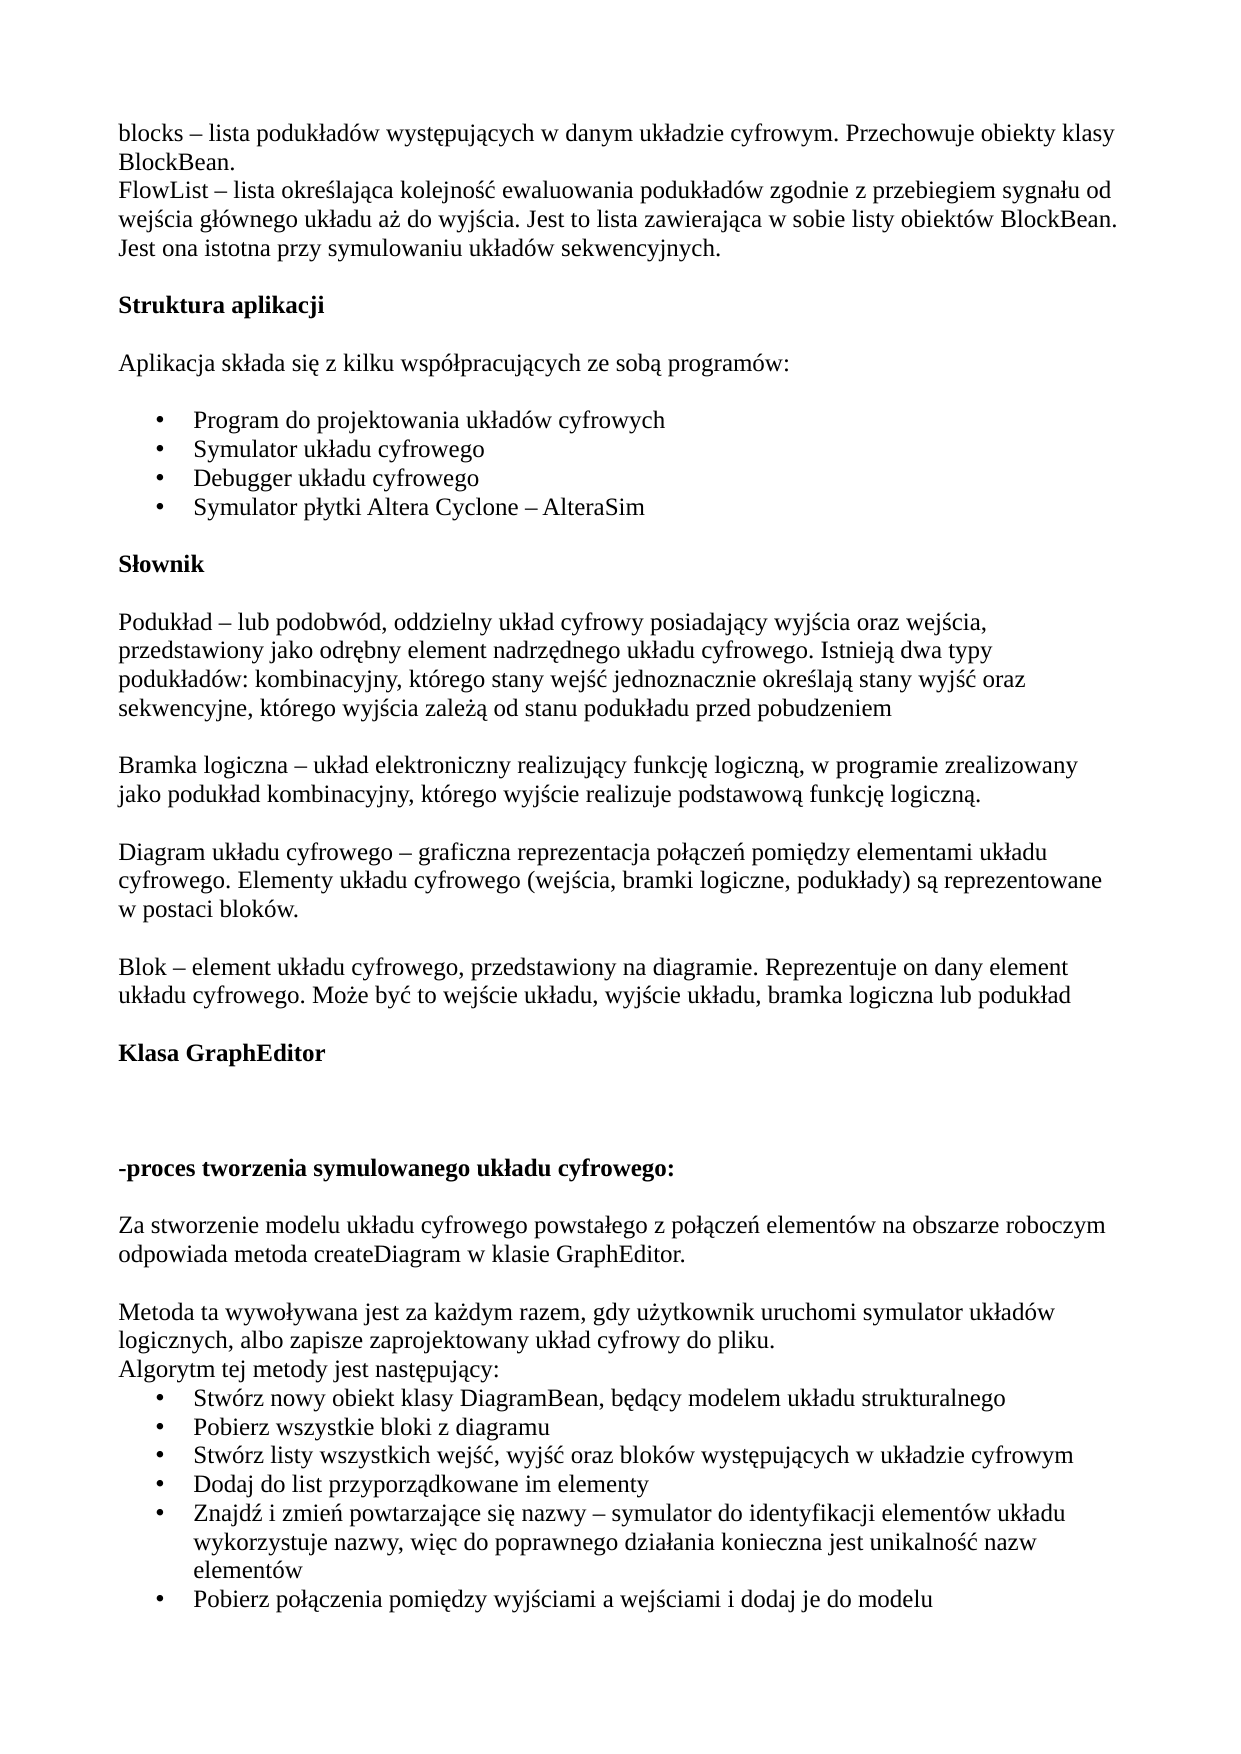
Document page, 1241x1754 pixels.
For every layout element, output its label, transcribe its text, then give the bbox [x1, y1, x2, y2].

text FlowList – lista określająca kolejność ewaluowania podukładów zgodnie z przebiegiem sygnału od wejścia głównego układu aż do wyjścia. Jest to lista zawierająca w sobie listy obiektów BlockBean. Jest ona istotna przy symulowaniu układów sekwencyjnych. [118, 176, 1122, 262]
list Dodaj do list przyporządkowane im elementy [156, 1469, 1122, 1498]
text Słownik [118, 549, 1122, 578]
list Pobierz połączenia pomiędzy wyjściami a wejściami i dodaj je do modelu [156, 1584, 1122, 1613]
text Za stworzenie modelu układu cyfrowego powstałego z połączeń elementów na obszarze roboczym odpowiada metoda createDiagram w klasie GraphEditor. [118, 1211, 1122, 1268]
text Struktura aplikacji [118, 291, 1122, 319]
text Diagram układu cyfrowego – graficzna reprezentacja połączeń pomiędzy elementami układu cyfrowego. Elementy układu cyfrowego (wejścia, bramki logiczne, podukłady) są reprezentowane w postaci bloków. [118, 837, 1122, 923]
text Aplikacja składa się z kilku współpracujących ze sobą programów: [118, 348, 1122, 377]
text Podukład – lub podobwód, oddzielny układ cyfrowy posiadający wyjścia oraz wejścia, przedstawiony jako odrębny element nadrzędnego układu cyfrowego. Istnieją dwa typy podukładów: kombinacyjny, którego stany wejść jednoznacznie określają stany wyjść oraz sekwencyjne, którego wyjścia zależą od stanu podukładu przed pobudzeniem [118, 607, 1122, 722]
list Program do projektowania układów cyfrowych [156, 406, 1122, 434]
list Znajdź i zmień powtarzające się nazwy – symulator do identyfikacji elementów układu wykorzystuje nazwy, więc do poprawnego działania konieczna jest unikalność nazw elementów [156, 1498, 1122, 1584]
list Pobierz wszystkie bloki z diagramu [156, 1412, 1122, 1441]
text Algorytm tej metody jest następujący: [118, 1354, 1122, 1383]
text -proces tworzenia symulowanego układu cyfrowego: [118, 1153, 1122, 1182]
list Stwórz nowy obiekt klasy DiagramBean, będący modelem układu strukturalnego [156, 1383, 1122, 1412]
text blocks – lista podukładów występujących w danym układzie cyfrowym. Przechowuje obiekty klasy BlockBean. [118, 118, 1122, 176]
list Symulator układu cyfrowego [156, 434, 1122, 463]
list Debugger układu cyfrowego [156, 463, 1122, 492]
text Blok – element układu cyfrowego, przedstawiony na diagramie. Reprezentuje on dany element układu cyfrowego. Może być to wejście układu, wyjście układu, bramka logiczna lub podukład [118, 952, 1122, 1009]
list Stwórz listy wszystkich wejść, wyjść oraz bloków występujących w układzie cyfrowym [156, 1441, 1122, 1469]
text Bramka logiczna – układ elektroniczny realizujący funkcję logiczną, w programie zrealizowany jako podukład kombinacyjny, którego wyjście realizuje podstawową funkcję logiczną. [118, 751, 1122, 808]
text Metoda ta wywoływana jest za każdym razem, gdy użytkownik uruchomi symulator układów logicznych, albo zapisze zaprojektowany układ cyfrowy do pliku. [118, 1297, 1122, 1354]
text Klasa GraphEditor [118, 1038, 1122, 1067]
list Symulator płytki Altera Cyclone – AlteraSim [156, 492, 1122, 521]
